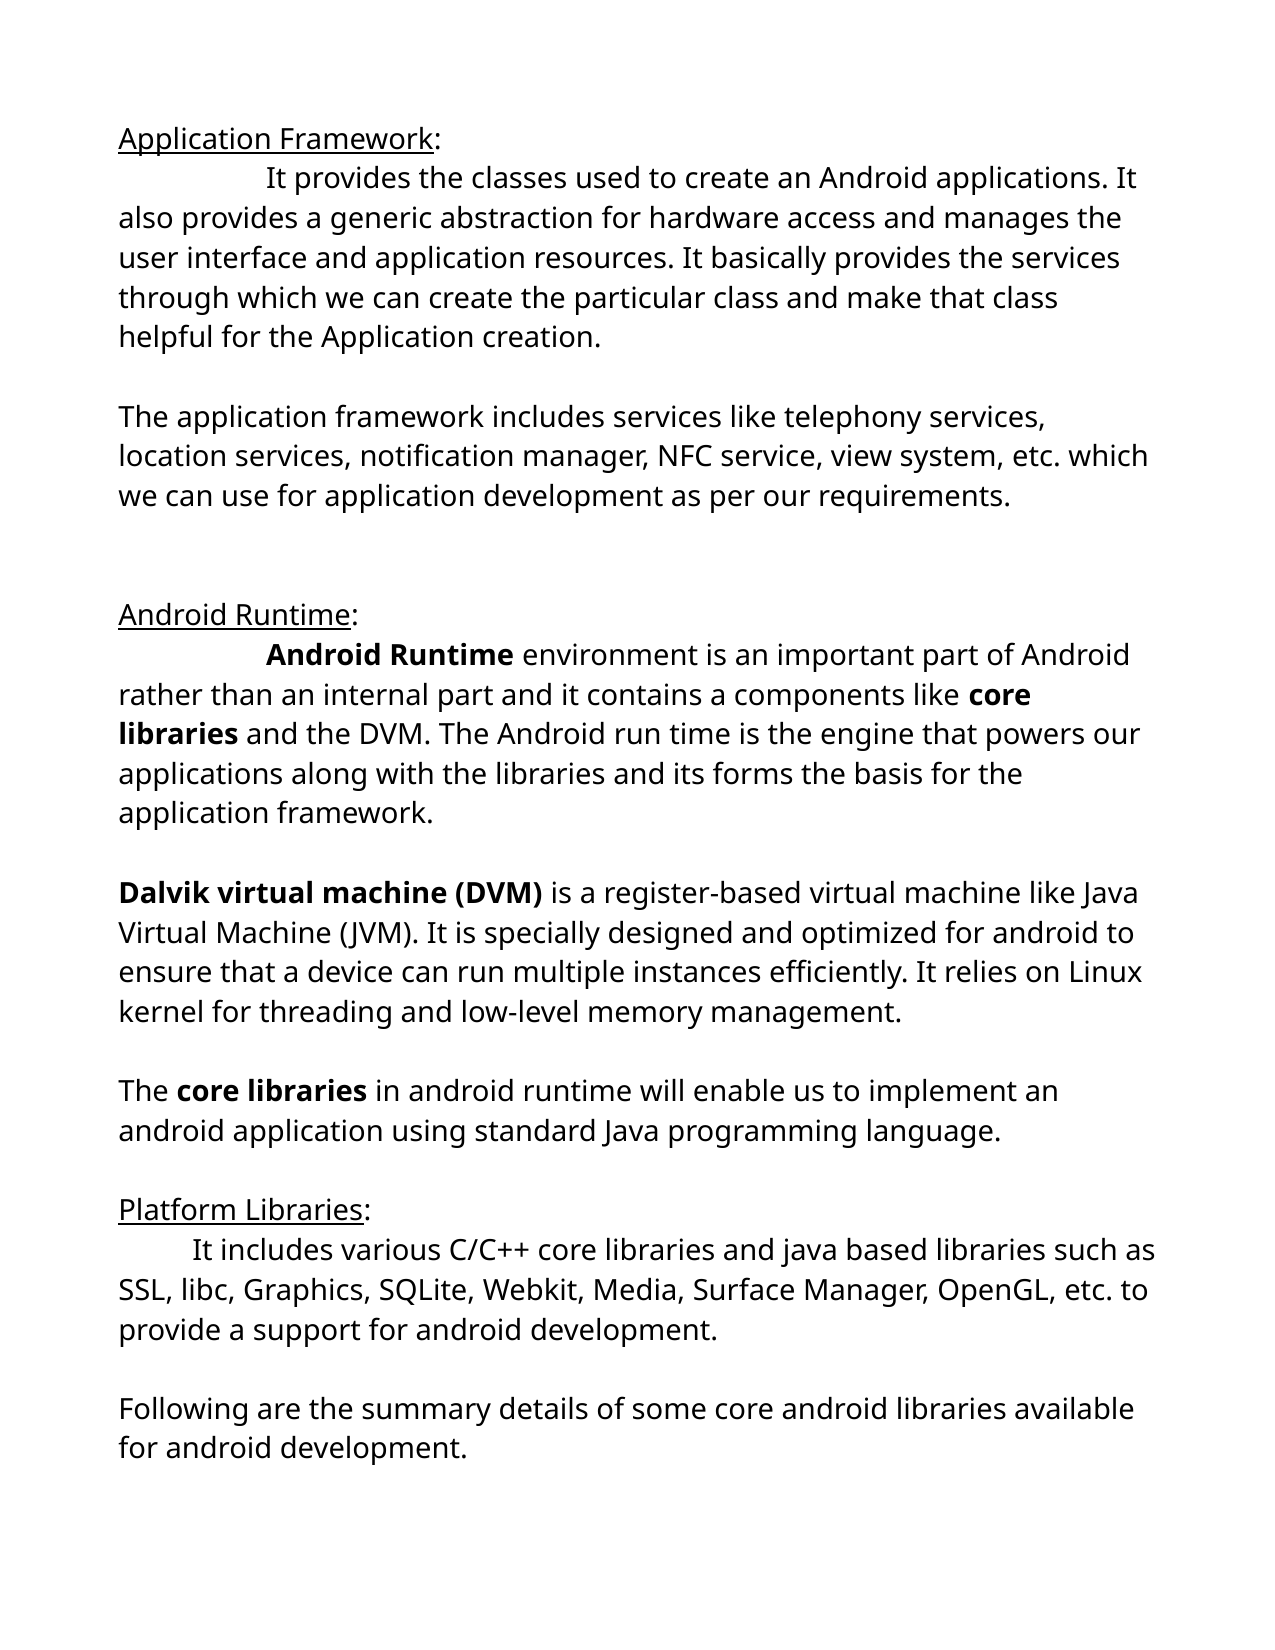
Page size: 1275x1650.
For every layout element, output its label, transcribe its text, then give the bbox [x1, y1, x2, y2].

text Platform Libraries: [118, 1190, 1157, 1229]
text Application Framework: [118, 118, 1157, 158]
text The application framework includes services like telephony services, location services, notification manager, NFC service, view system, etc. which we can use for application development as per our requirements. [118, 396, 1157, 515]
text Dalvik virtual machine (DVM) is a register-based virtual machine like Java Virtual Machine (JVM). It is specially designed and optimized for android to ensure that a device can run multiple instances efficiently. It relies on Linux kernel for threading and low-level memory management. [118, 872, 1157, 1031]
text Android Runtime environment is an important part of Android rather than an internal part and it contains a components like core libraries and the DVM. The Android run time is the engine that powers our applications along with the libraries and its forms the basis for the application framework. [118, 634, 1157, 832]
text Following are the summary details of some core android libraries available for android development. [118, 1388, 1157, 1467]
text It provides the classes used to create an Android applications. It also provides a generic abstraction for hardware access and manages the user interface and application resources. It basically provides the services through which we can create the particular class and make that class helpful for the Application creation. [118, 158, 1157, 356]
text It includes various C/C++ core libraries and java based libraries such as SSL, libc, Graphics, SQLite, Webkit, Media, Surface Manager, OpenGL, etc. to provide a support for android development. [118, 1229, 1157, 1348]
text Android Runtime: [118, 594, 1157, 634]
text The core libraries in android runtime will enable us to implement an android application using standard Java programming language. [118, 1071, 1157, 1150]
